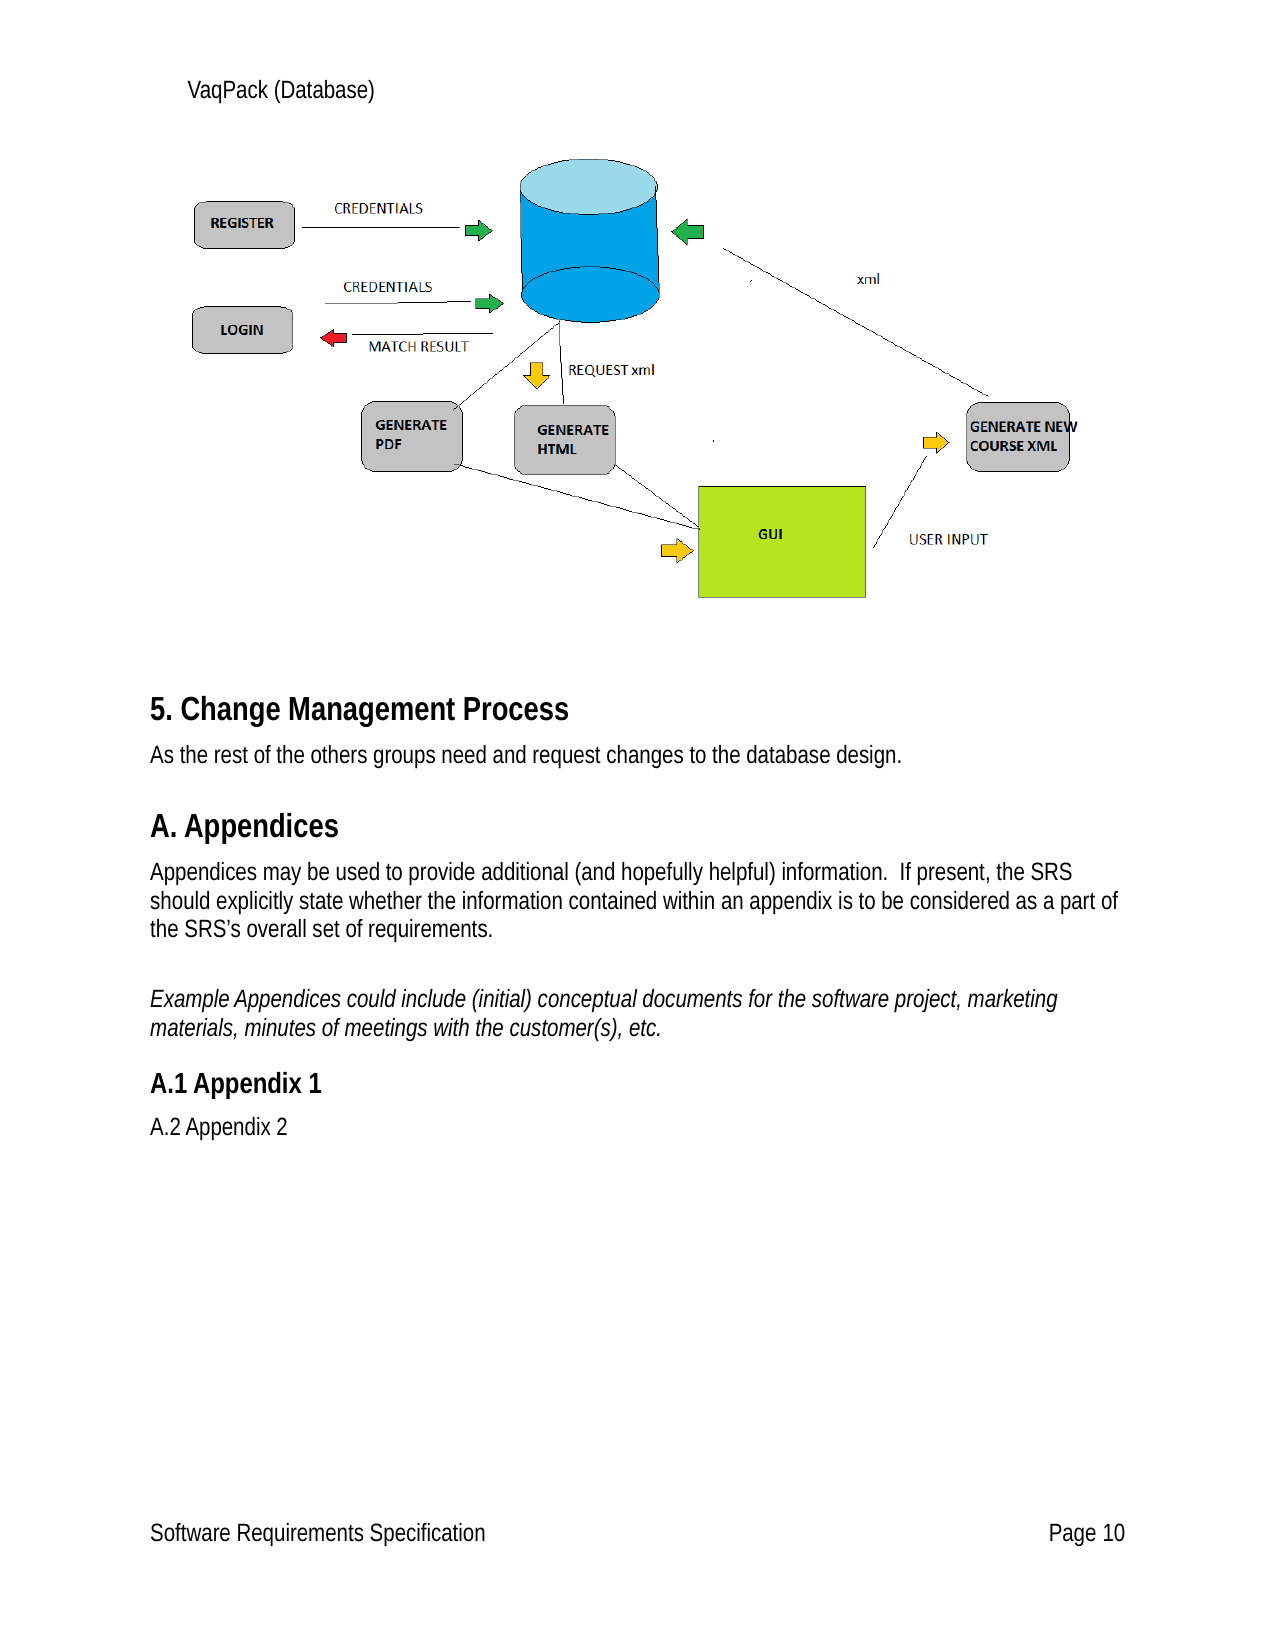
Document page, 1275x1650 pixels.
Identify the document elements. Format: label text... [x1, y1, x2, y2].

subtitle A.1 Appendix 1 [150, 1066, 1125, 1100]
text Appendices may be used to provide additional (and hopefully helpful) information. If present, the SRS should explicitly state whether the information contained within an appendix is to be considered as a part of the SRS’s overall set of requirements. [150, 857, 1125, 943]
picture [164, 150, 1111, 619]
subtitle 5. Change Management Process [150, 689, 1125, 728]
text Example Appendices could include (initial) conceptual documents for the software project, marketing materials, minutes of meetings with the customer(s), etc. [150, 984, 1125, 1041]
subtitle A. Appendices [150, 806, 1125, 844]
text As the rest of the others groups need and request changes to the database design. [150, 740, 1125, 769]
text A.2 Appendix 2 [150, 1112, 1125, 1141]
